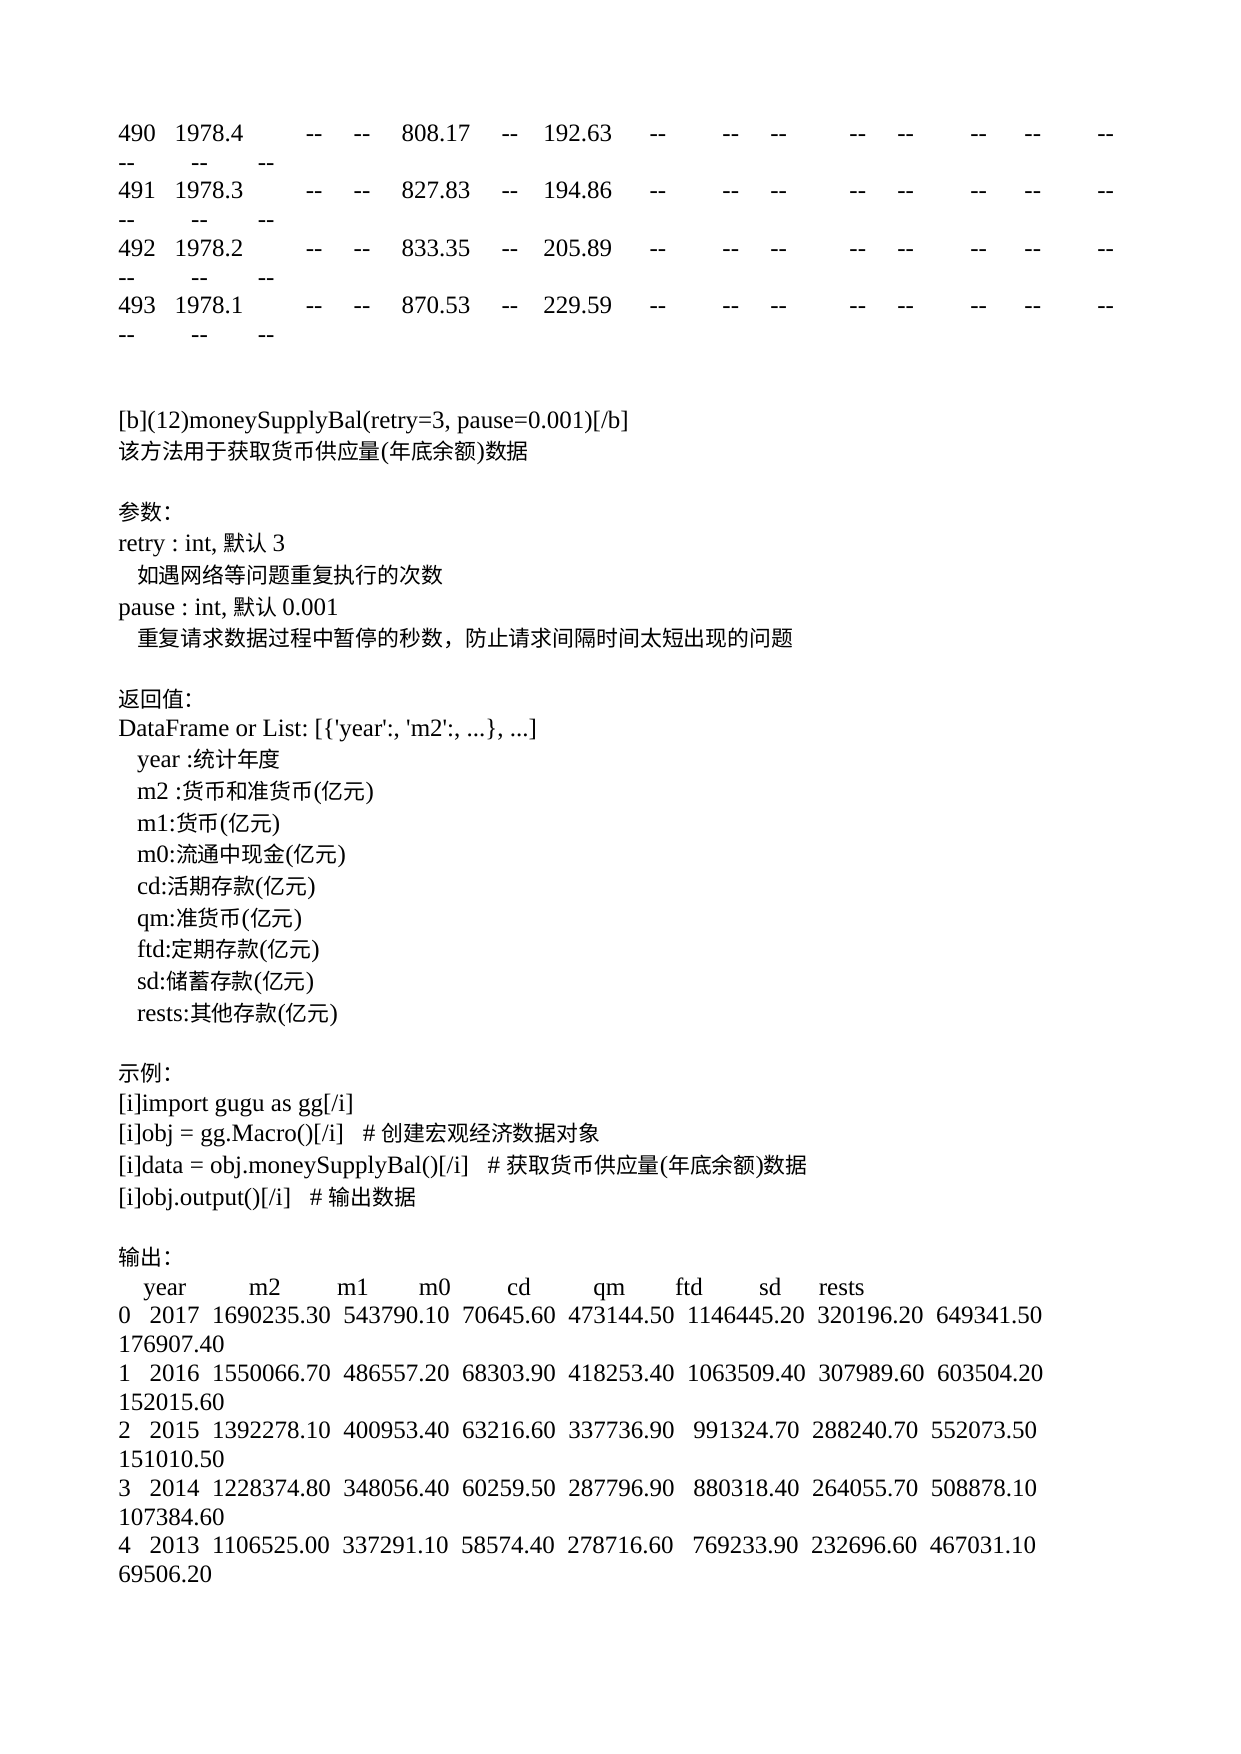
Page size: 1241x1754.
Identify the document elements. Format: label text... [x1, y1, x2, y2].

text sd:储蓄存款(亿元) [118, 964, 1122, 996]
text retry : int, 默认 3 [118, 526, 1122, 558]
text m2 :货币和准货币(亿元) [118, 774, 1122, 806]
text [i]data = obj.moneySupplyBal()[/i] # 获取货币供应量(年底余额)数据 [118, 1148, 1122, 1180]
text 输出： [118, 1240, 1122, 1272]
text [i]obj = gg.Macro()[/i] # 创建宏观经济数据对象 [118, 1116, 1122, 1148]
text 该方法用于获取货币供应量(年底余额)数据 [118, 434, 1122, 466]
text 重复请求数据过程中暂停的秒数，防止请求间隔时间太短出现的问题 [118, 621, 1122, 653]
text 2 2015 1392278.10 400953.40 63216.60 337736.90 991324.70 288240.70 552073.50 151010.50 [118, 1416, 1122, 1473]
text ftd:定期存款(亿元) [118, 932, 1122, 964]
text 返回值： [118, 682, 1122, 713]
text year m2 m1 m0 cd qm ftd sd rests [118, 1272, 1122, 1301]
text DataFrame or List: [{'year':, 'm2':, ...}, ...] [118, 713, 1122, 742]
text m1:货币(亿元) [118, 806, 1122, 837]
text qm:准货币(亿元) [118, 901, 1122, 932]
text 492 1978.2 -- -- 833.35 -- 205.89 -- -- -- -- -- -- -- -- -- -- -- [118, 233, 1122, 291]
text 3 2014 1228374.80 348056.40 60259.50 287796.90 880318.40 264055.70 508878.10 107384.60 [118, 1473, 1122, 1531]
text pause : int, 默认 0.001 [118, 590, 1122, 621]
text 491 1978.3 -- -- 827.83 -- 194.86 -- -- -- -- -- -- -- -- -- -- -- [118, 176, 1122, 233]
text 0 2017 1690235.30 543790.10 70645.60 473144.50 1146445.20 320196.20 649341.50 176907.40 [118, 1301, 1122, 1358]
text 示例： [118, 1056, 1122, 1088]
text m0:流通中现金(亿元) [118, 837, 1122, 869]
text [i]import gugu as gg[/i] [118, 1088, 1122, 1116]
text year :统计年度 [118, 742, 1122, 774]
text cd:活期存款(亿元) [118, 869, 1122, 901]
text rests:其他存款(亿元) [118, 996, 1122, 1027]
text 1 2016 1550066.70 486557.20 68303.90 418253.40 1063509.40 307989.60 603504.20 152015.60 [118, 1358, 1122, 1416]
text 490 1978.4 -- -- 808.17 -- 192.63 -- -- -- -- -- -- -- -- -- -- -- [118, 118, 1122, 176]
text 493 1978.1 -- -- 870.53 -- 229.59 -- -- -- -- -- -- -- -- -- -- -- [118, 291, 1122, 348]
text 参数： [118, 495, 1122, 526]
text [b](12)moneySupplyBal(retry=3, pause=0.001)[/b] [118, 406, 1122, 434]
text [i]obj.output()[/i] # 输出数据 [118, 1180, 1122, 1211]
text 4 2013 1106525.00 337291.10 58574.40 278716.60 769233.90 232696.60 467031.10 69506.20 [118, 1531, 1122, 1588]
text 如遇网络等问题重复执行的次数 [118, 558, 1122, 590]
